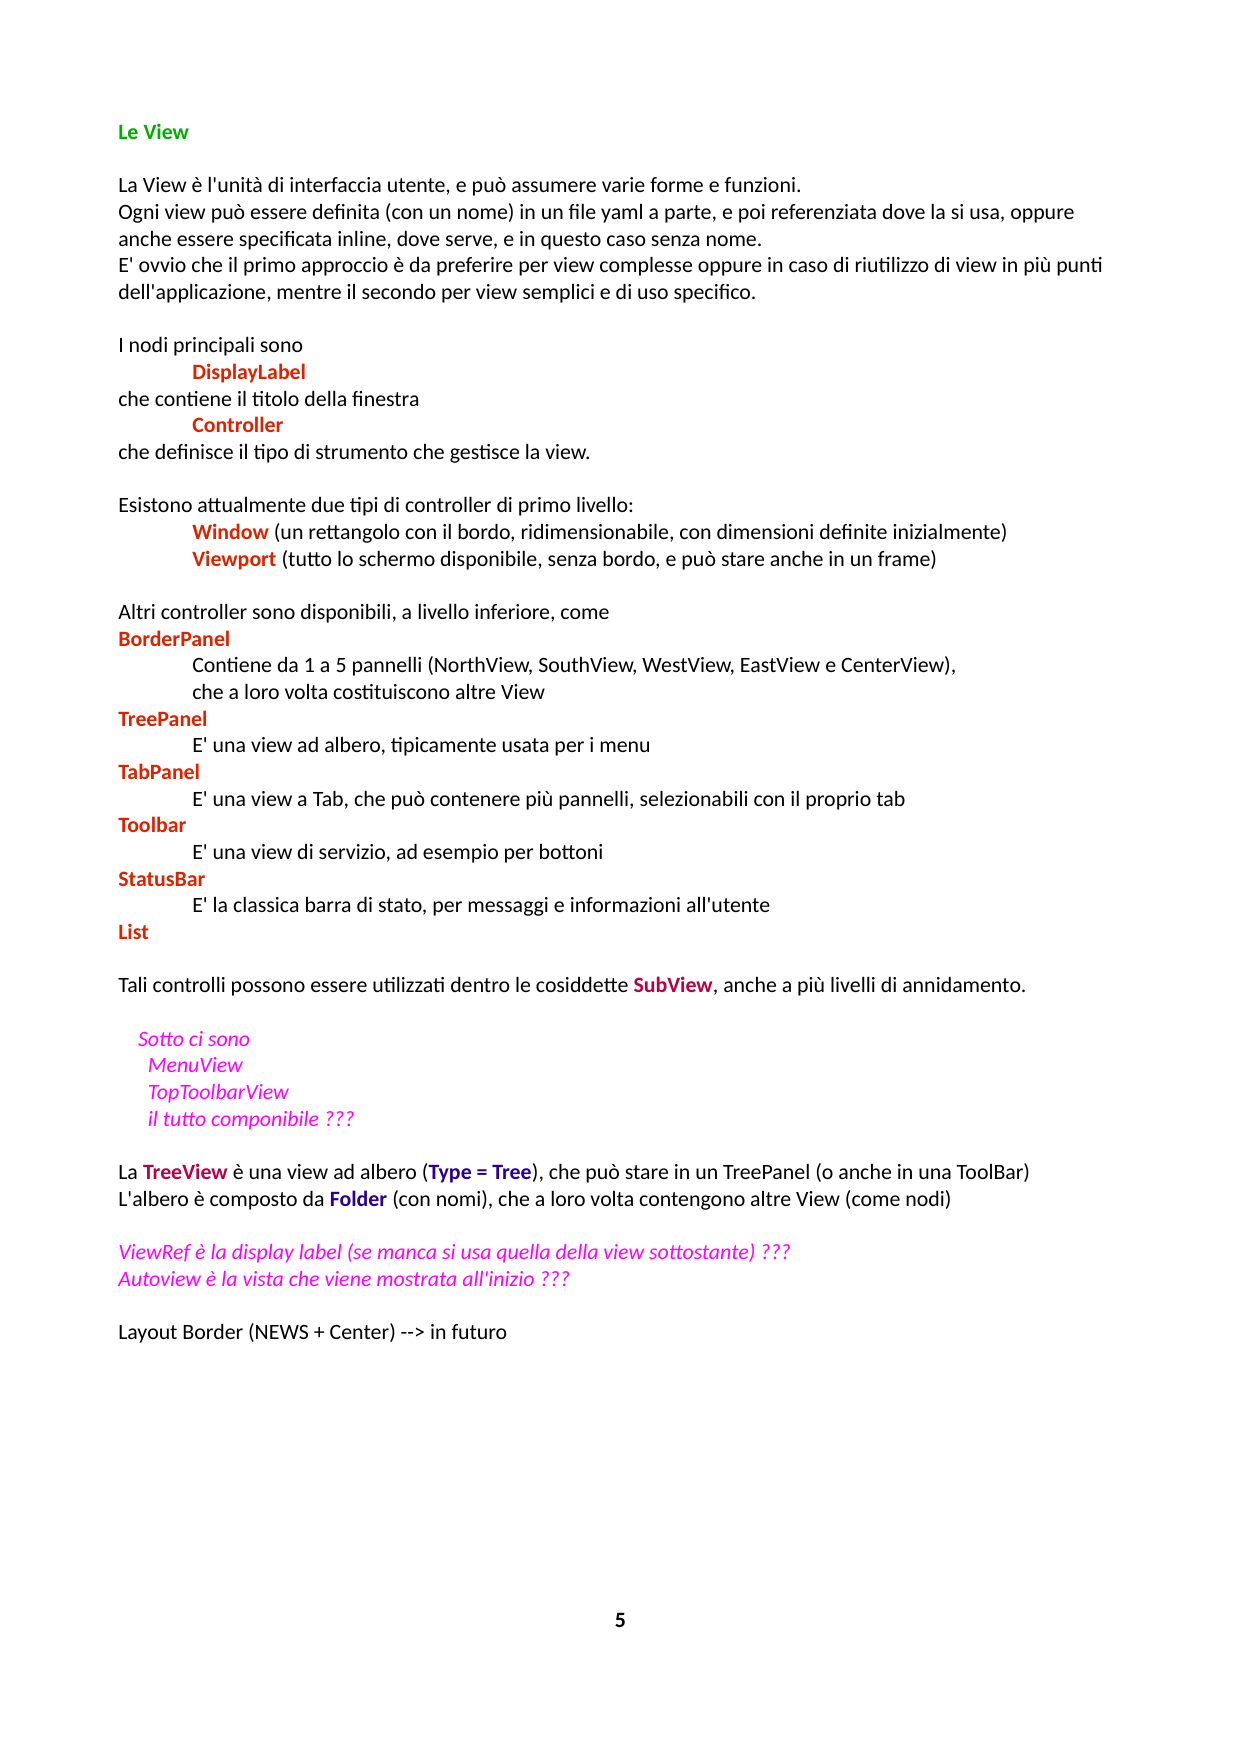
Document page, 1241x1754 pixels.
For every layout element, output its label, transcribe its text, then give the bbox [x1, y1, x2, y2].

text Window (un rettangolo con il bordo, ridimensionabile, con dimensioni definite inizialmente) [118, 518, 1122, 545]
text Ogni view può essere definita (con un nome) in un file yaml a parte, e poi referenziata dove la si usa, oppure anche essere specificata inline, dove serve, e in questo caso senza nome. [118, 198, 1122, 251]
text TreePanel [118, 705, 1122, 731]
text Viewport (tutto lo schermo disponibile, senza bordo, e può stare anche in un frame) [118, 545, 1122, 571]
text TopToolbarView [118, 1078, 1122, 1105]
text L'albero è composto da Folder (con nomi), che a loro volta contengono altre View (come nodi) [118, 1185, 1122, 1211]
text Autoview è la vista che viene mostrata all'inizio ??? [118, 1265, 1122, 1291]
text La View è l'unità di interfaccia utente, e può assumere varie forme e funzioni. [118, 171, 1122, 198]
text DisplayLabel [118, 358, 1122, 385]
text Esistono attualmente due tipi di controller di primo livello: [118, 491, 1122, 518]
text E' una view di servizio, ad esempio per bottoni [118, 838, 1122, 865]
text BorderPanel [118, 625, 1122, 651]
text StatusBar [118, 865, 1122, 891]
text Le View [118, 118, 1122, 145]
text Toolbar [118, 811, 1122, 838]
text Controller [118, 411, 1122, 438]
text E' la classica barra di stato, per messaggi e informazioni all'utente [118, 891, 1122, 918]
text MenuView [118, 1051, 1122, 1078]
text Sotto ci sono [118, 1025, 1122, 1051]
text Contiene da 1 a 5 pannelli (NorthView, SouthView, WestView, EastView e CenterView), [118, 651, 1122, 678]
text ViewRef è la display label (se manca si usa quella della view sottostante) ??? [118, 1238, 1122, 1265]
text La TreeView è una view ad albero (Type = Tree), che può stare in un TreePanel (o anche in una ToolBar) [118, 1158, 1122, 1185]
text che a loro volta costituiscono altre View [118, 678, 1122, 705]
text il tutto componibile ??? [118, 1105, 1122, 1131]
text List [118, 918, 1122, 945]
text TabPanel [118, 758, 1122, 785]
text Altri controller sono disponibili, a livello inferiore, come [118, 598, 1122, 625]
text Layout Border (NEWS + Center) --> in futuro [118, 1318, 1122, 1345]
text E' una view ad albero, tipicamente usata per i menu [118, 731, 1122, 758]
text E' una view a Tab, che può contenere più pannelli, selezionabili con il proprio tab [118, 785, 1122, 811]
text che definisce il tipo di strumento che gestisce la view. [118, 438, 1122, 465]
text che contiene il titolo della finestra [118, 385, 1122, 411]
text Tali controlli possono essere utilizzati dentro le cosiddette SubView, anche a più livelli di annidamento. [118, 971, 1122, 998]
text I nodi principali sono [118, 331, 1122, 358]
text E' ovvio che il primo approccio è da preferire per view complesse oppure in caso di riutilizzo di view in più punti dell'applicazione, mentre il secondo per view semplici e di uso specifico. [118, 251, 1122, 305]
